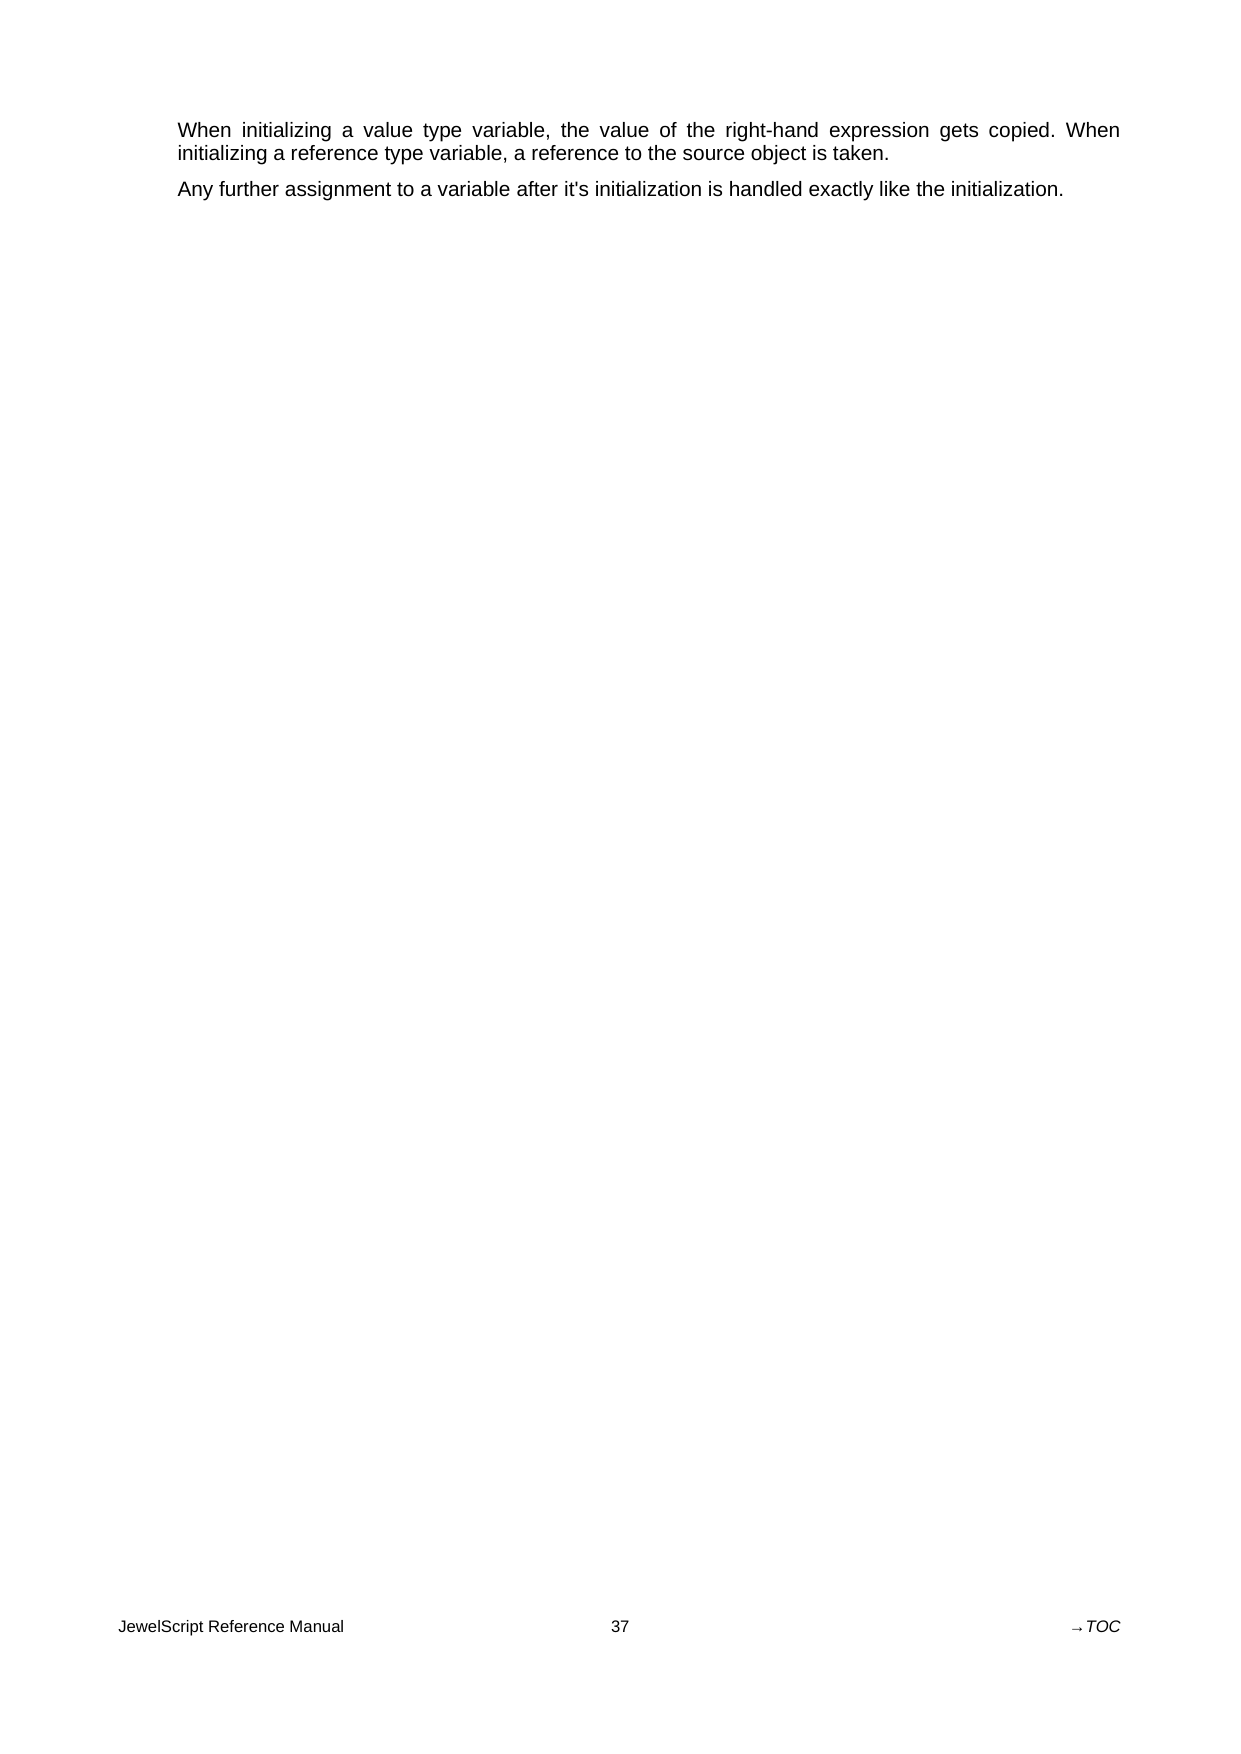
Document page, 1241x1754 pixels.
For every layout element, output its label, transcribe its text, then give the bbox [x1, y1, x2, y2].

text Any further assignment to a variable after it's initialization is handled exactly like the initialization. [177, 177, 1122, 200]
text When initializing a value type variable, the value of the right-hand expression gets copied. When initializing a reference type variable, a reference to the source object is taken. [177, 118, 1122, 164]
